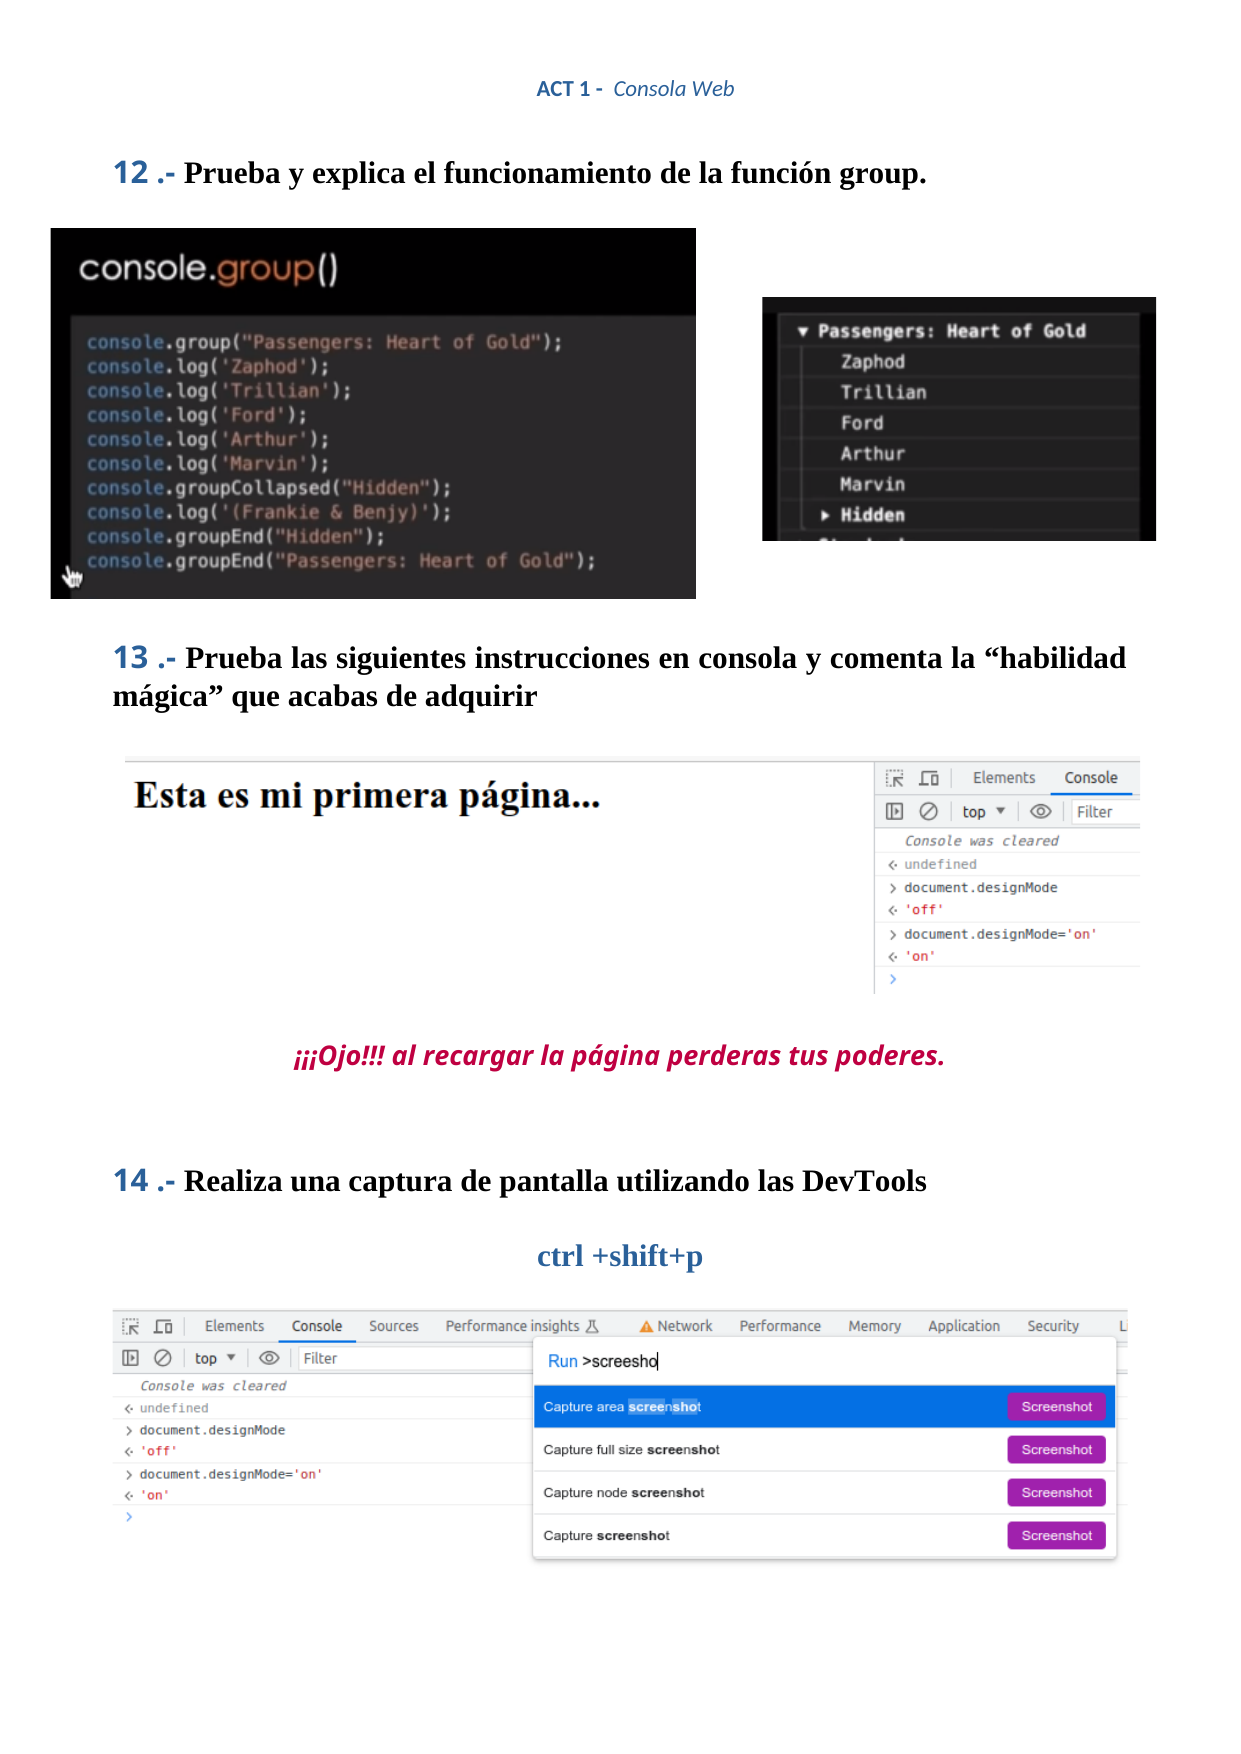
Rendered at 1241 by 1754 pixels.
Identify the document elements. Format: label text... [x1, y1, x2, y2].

text ctrl +shift+p [112, 1237, 1128, 1273]
picture [125, 756, 1141, 994]
picture [112, 1308, 1128, 1575]
text ¡¡¡Ojo!!! al recargar la página perderas tus poderes. [112, 1036, 1128, 1073]
picture [762, 297, 1157, 541]
picture [50, 228, 696, 599]
text 13 .- Prueba las siguientes instrucciones en consola y comenta la “habilidad mágica” que acabas de adquirir [112, 635, 1128, 713]
text 12 .- Prueba y explica el funcionamiento de la función group. [112, 150, 1128, 193]
text 14 .- Realiza una captura de pantalla utilizando las DevTools [112, 1158, 1128, 1201]
